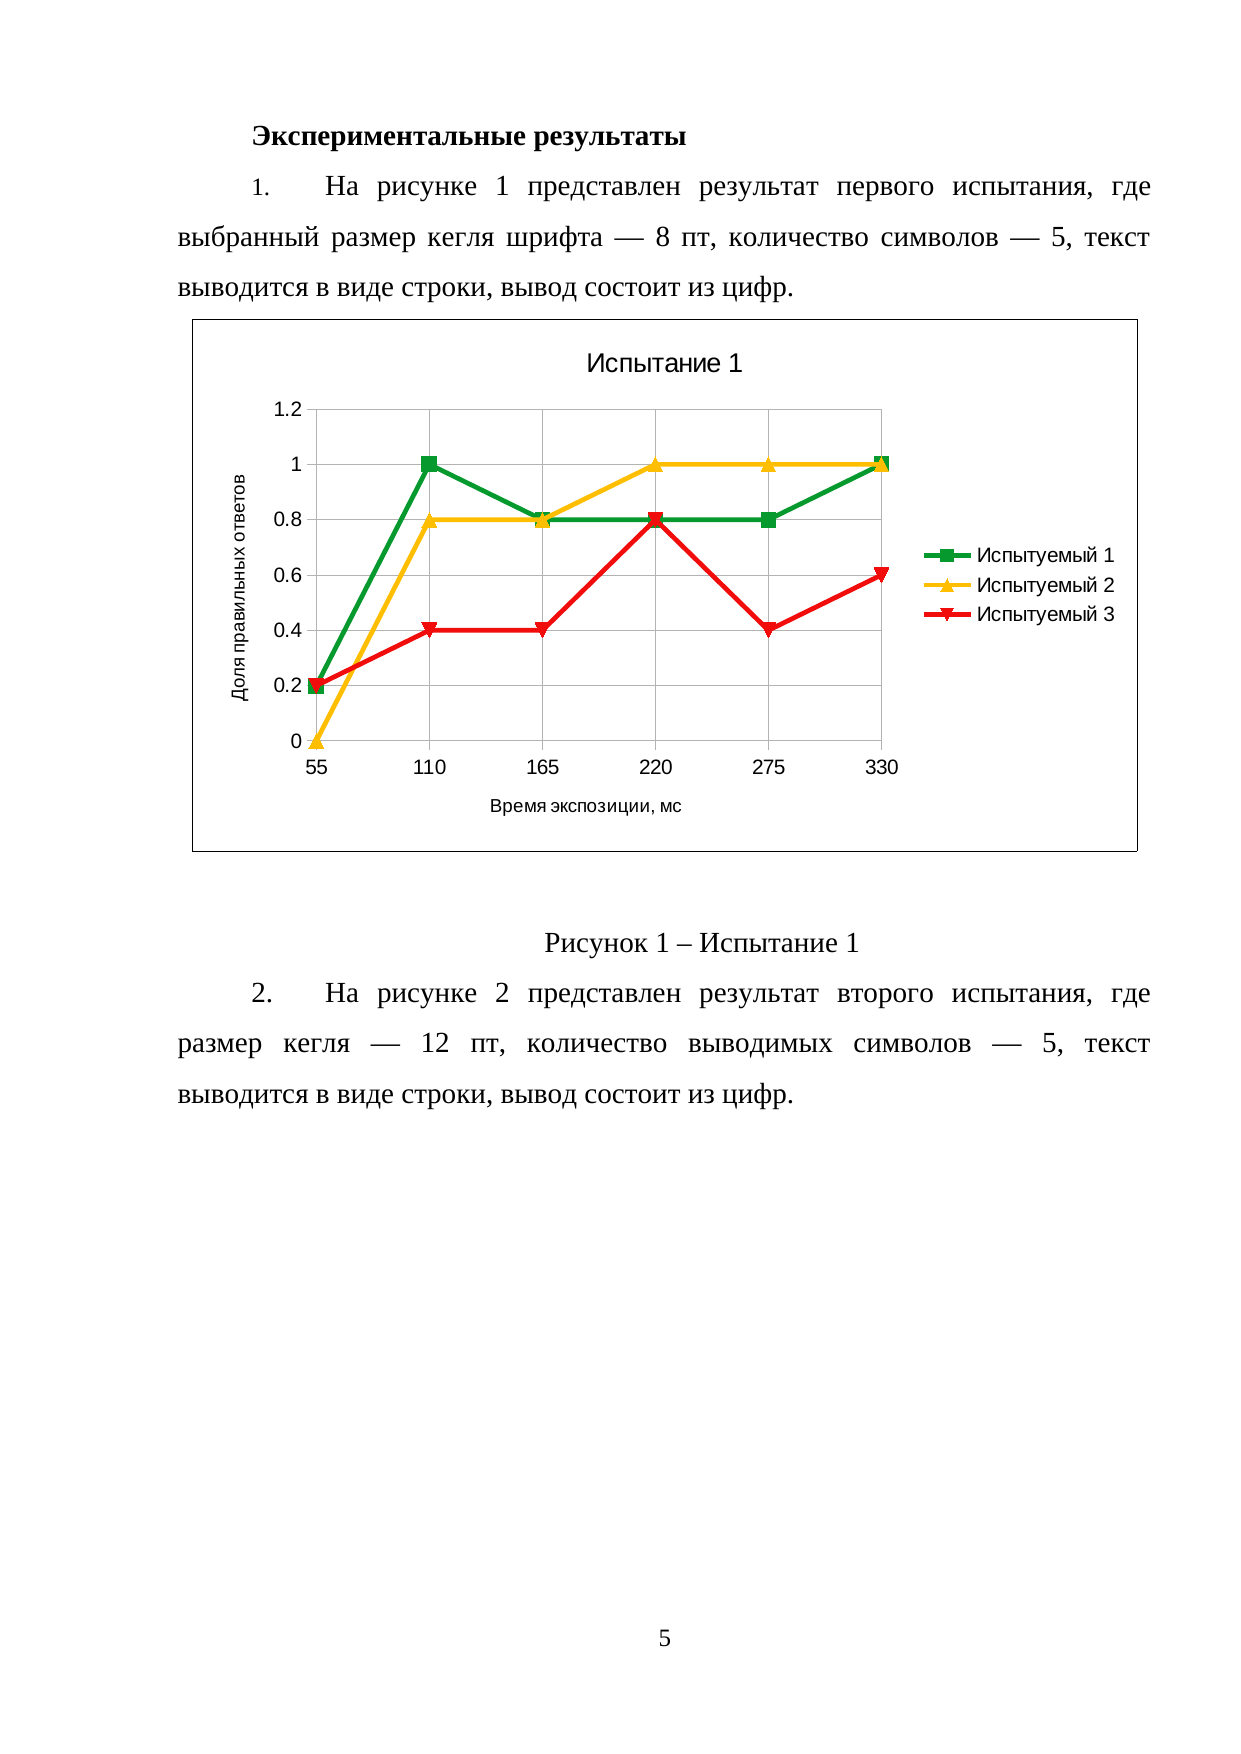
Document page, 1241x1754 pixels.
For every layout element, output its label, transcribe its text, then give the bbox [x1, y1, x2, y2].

text Рисунок 1 – Испытание 1 [177, 925, 1152, 958]
list На рисунке 1 представлен результат первого испытания, где выбранный размер кегля шрифта — 8 пт, количество символов — 5, текст выводится в виде строки, вывод состоит из цифр. [177, 168, 1152, 303]
text Экспериментальные результаты [177, 118, 1152, 152]
list На рисунке 2 представлен результат второго испытания, где размер кегля — 12 пт, количество выводимых символов — 5, текст выводится в виде строки, вывод состоит из цифр. [177, 975, 1152, 1109]
